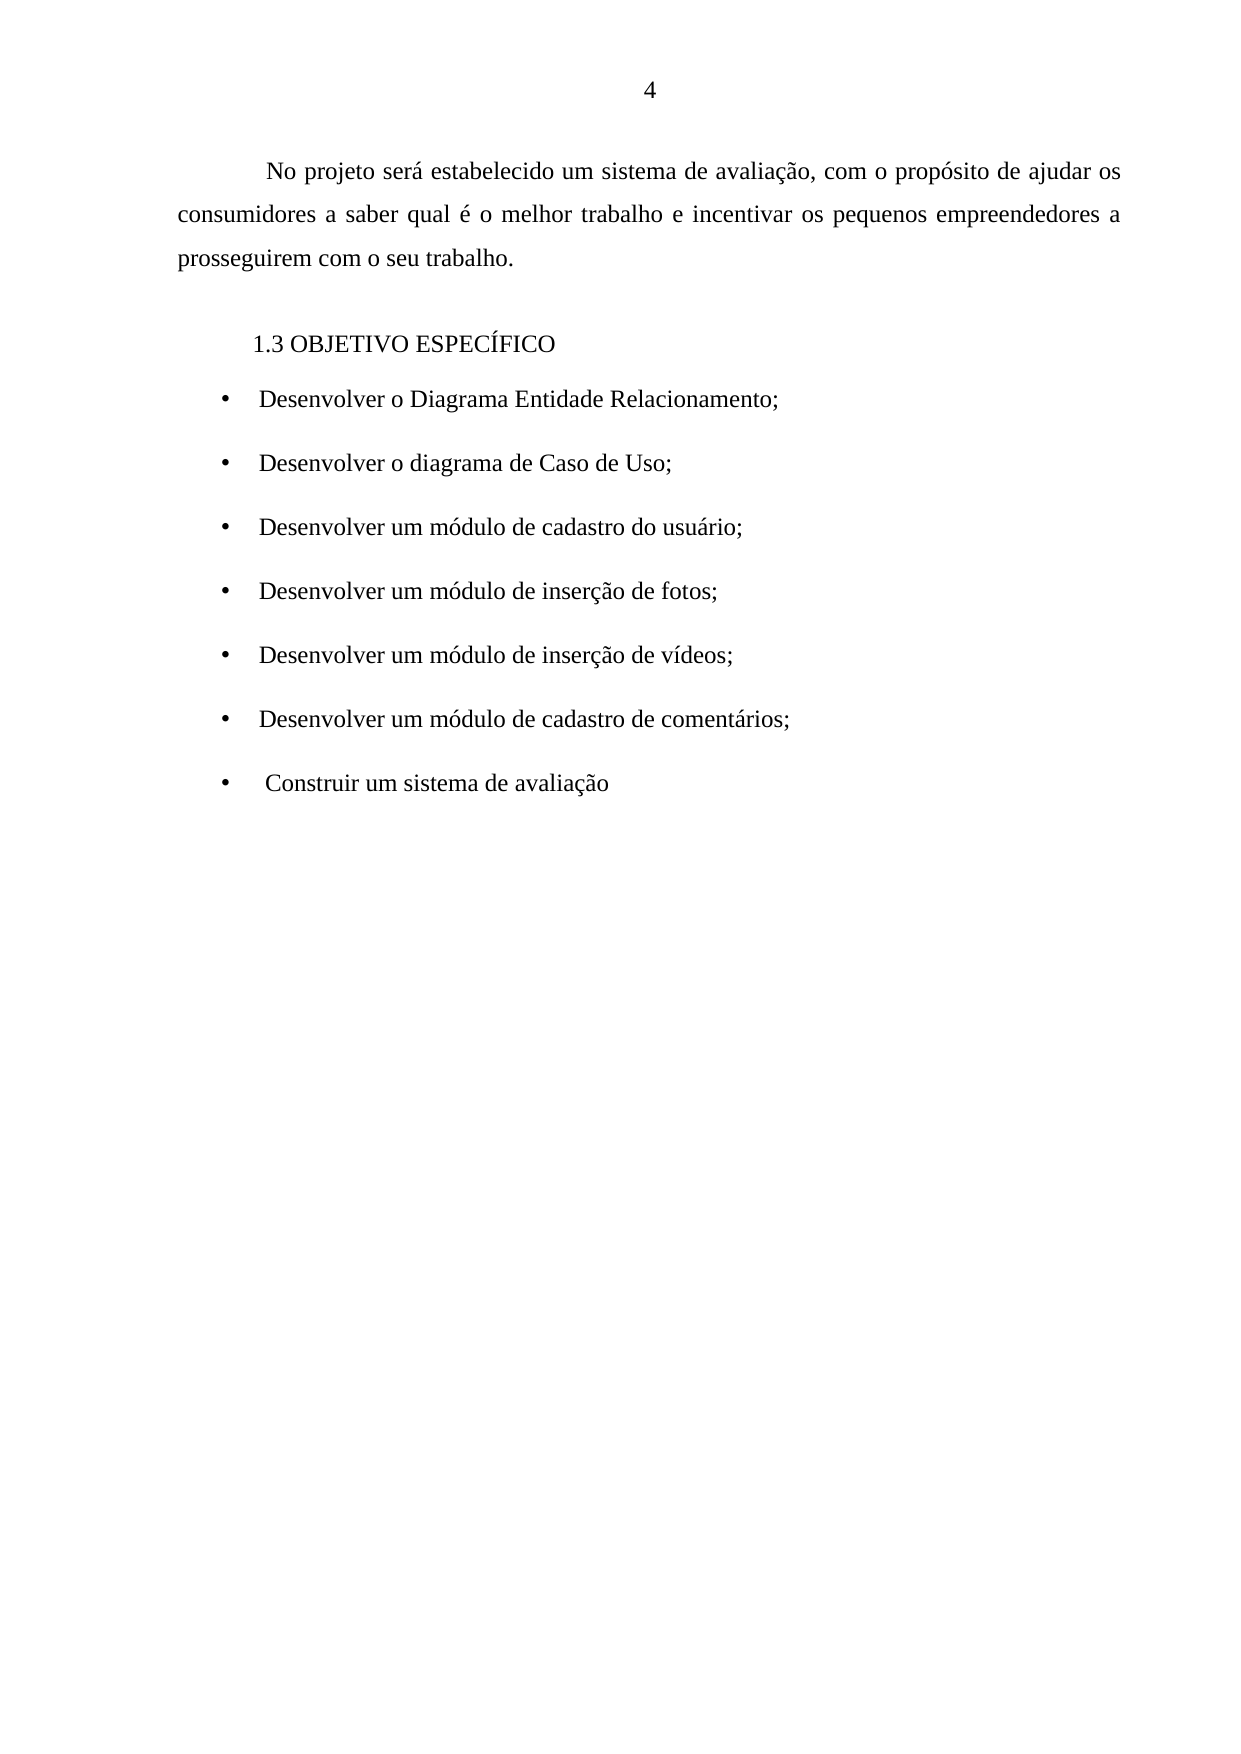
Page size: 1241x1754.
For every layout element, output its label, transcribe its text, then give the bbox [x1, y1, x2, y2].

list 1.3 OBJETIVO ESPECÍFICO [215, 329, 1122, 358]
list Desenvolver o diagrama de Caso de Uso; [221, 448, 1122, 477]
list Desenvolver um módulo de inserção de fotos; [221, 576, 1122, 605]
list Desenvolver o Diagrama Entidade Relacionamento; [221, 384, 1122, 413]
list Desenvolver um módulo de inserção de vídeos; [221, 640, 1122, 669]
list Construir um sistema de avaliação [221, 768, 1122, 797]
list Desenvolver um módulo de cadastro do usuário; [221, 512, 1122, 541]
list Desenvolver um módulo de cadastro de comentários; [221, 704, 1122, 733]
text No projeto será estabelecido um sistema de avaliação, com o propósito de ajudar os consumidores a saber qual é o melhor trabalho e incentivar os pequenos empreendedores a prosseguirem com o seu trabalho. [177, 156, 1122, 271]
